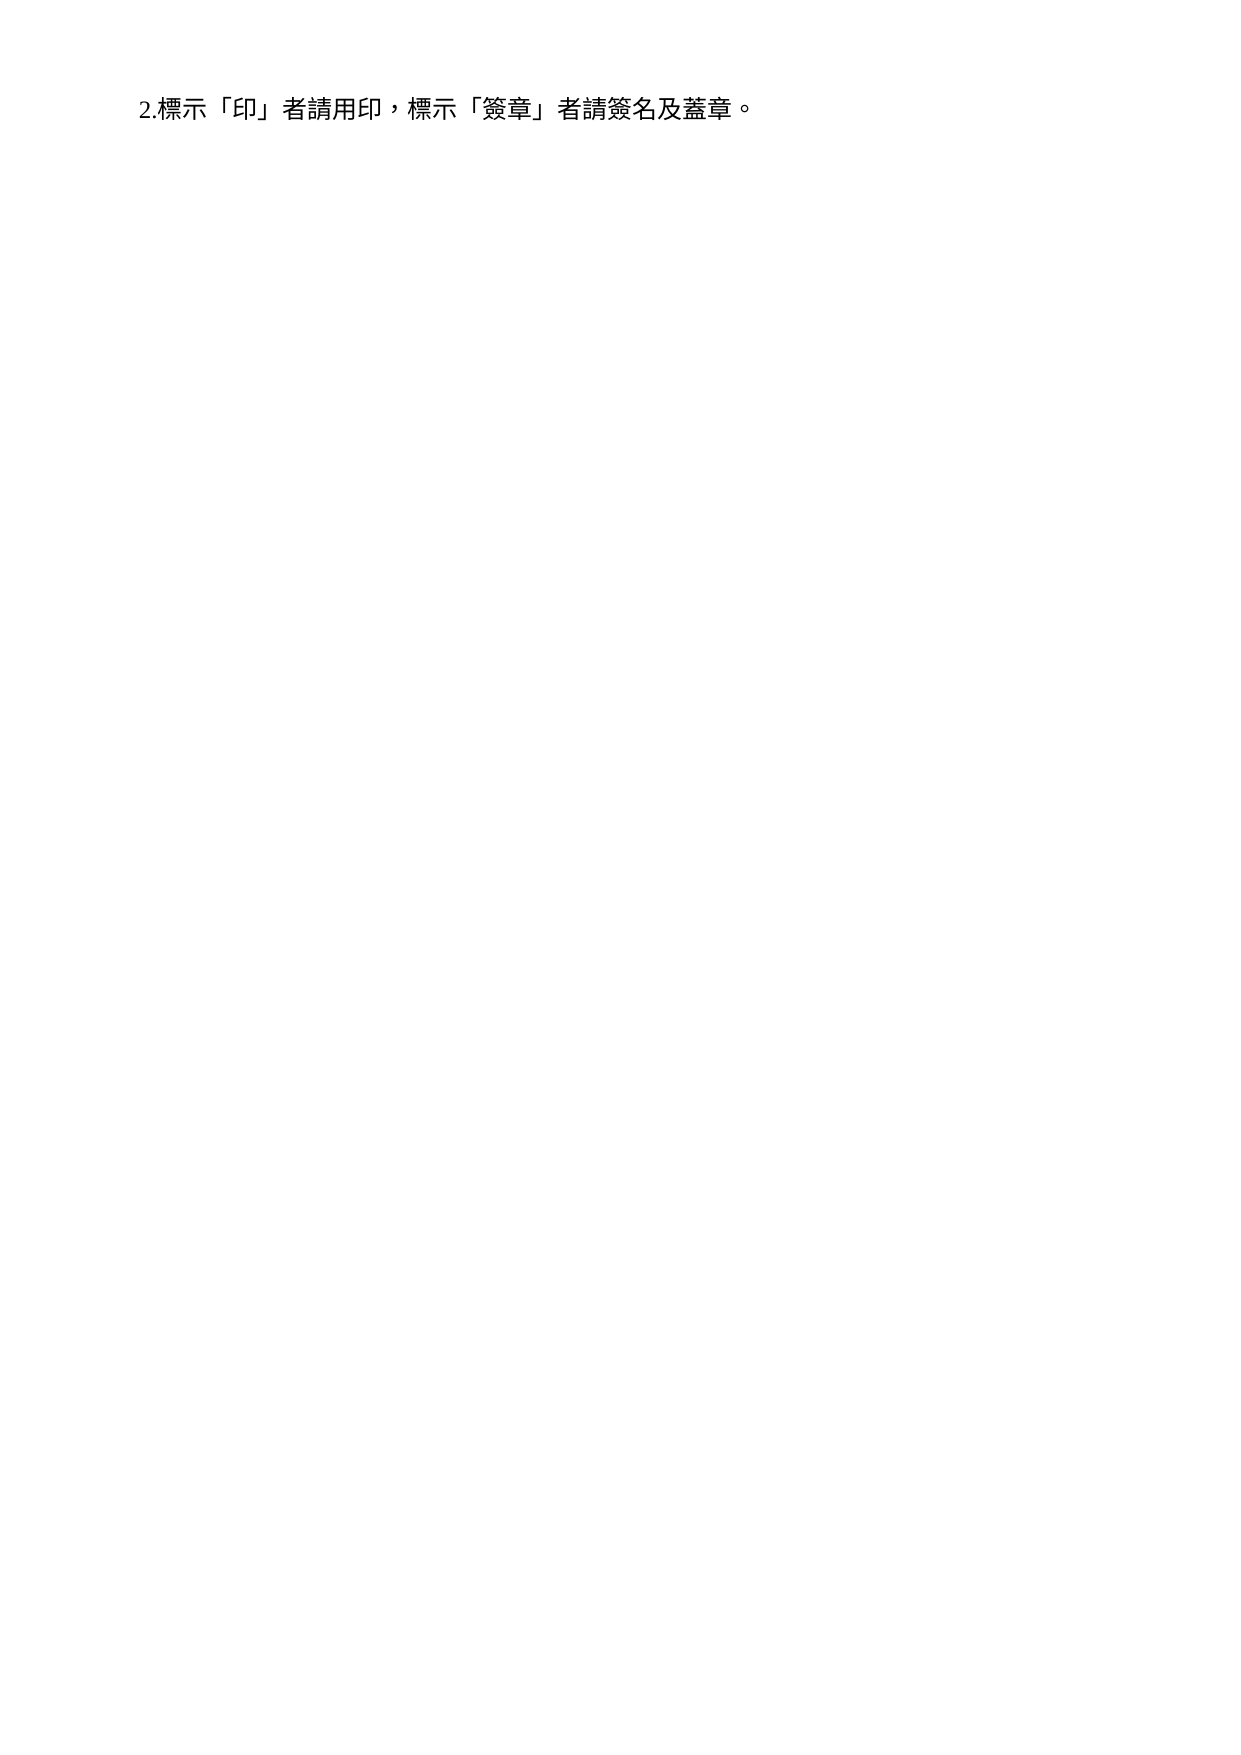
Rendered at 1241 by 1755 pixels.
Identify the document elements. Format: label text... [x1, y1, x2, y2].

text 2.標示「印」者請用印，標示「簽章」者請簽名及蓋章。 [89, 89, 1152, 126]
